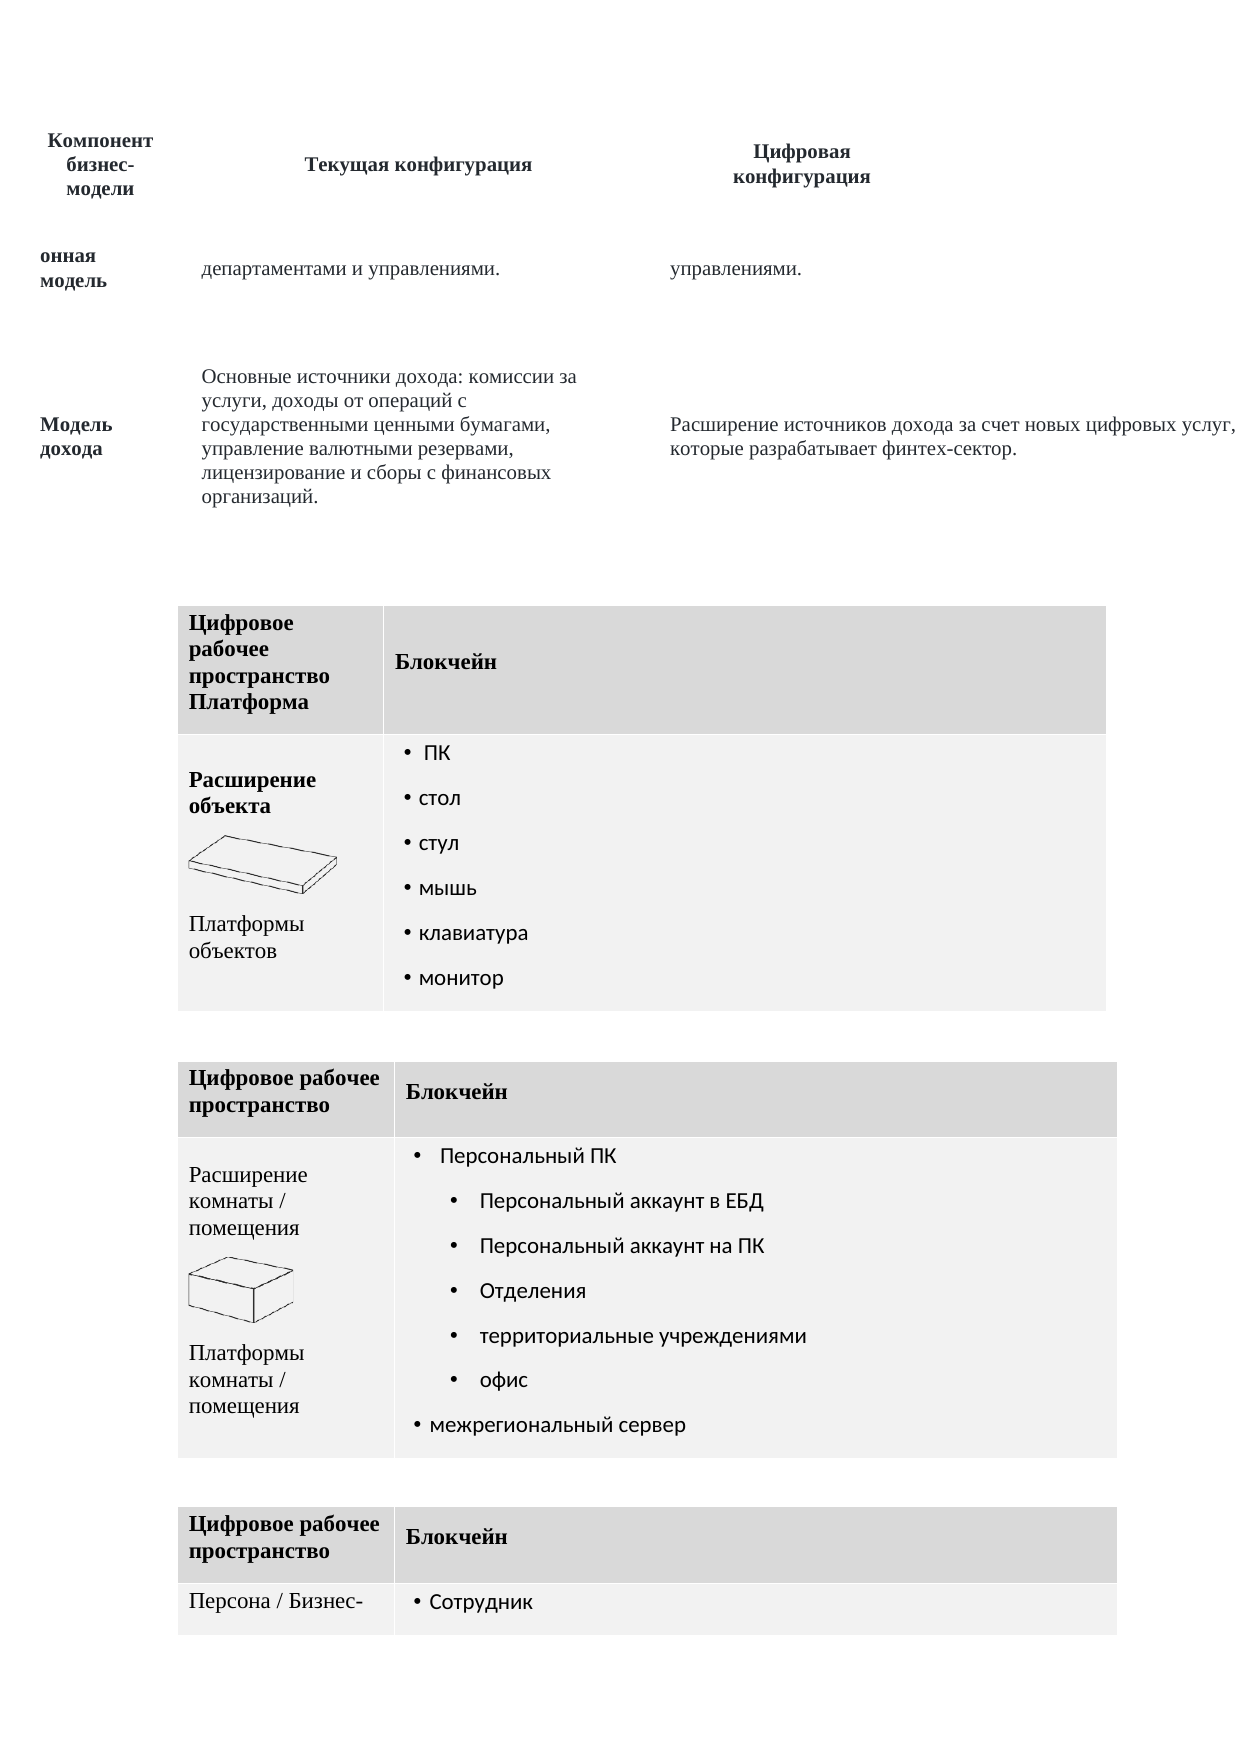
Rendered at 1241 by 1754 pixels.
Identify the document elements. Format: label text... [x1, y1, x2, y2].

table_cell Основные источники дохода: комиссии за услуги, доходы от операций с государственными ценными бумагами, управление валютными резервами, лицензирование и сборы с финансовых организаций. [181, 326, 650, 571]
table_cell управлениями. [650, 234, 1240, 326]
table_header Блокчейн [384, 606, 1106, 734]
table_cell онная модель [20, 234, 181, 326]
table_header Цифровое рабочее пространство Платформа [178, 606, 383, 734]
table_header Блокчейн [395, 1507, 1117, 1583]
table_cell Расширение объекта Платформы объектов [178, 735, 383, 1011]
table_cell департаментами и управлениями. [181, 234, 650, 326]
table_header Блокчейн [395, 1062, 1117, 1137]
table_header Цифровая конфигурация [650, 118, 1240, 234]
table_header Текущая конфигурация [181, 118, 650, 234]
table_cell Модель дохода [20, 326, 181, 571]
table_cell Сотрудник начальника адмиинстратор сотрудник отдела координации [395, 1584, 1117, 1635]
table_header Компонент бизнес-модели [20, 118, 181, 234]
table_cell Персональный ПК Персональный аккаунт в ЕБД Персональный аккаунт на ПК Отделения территориальные учреждениями офис межрегиональный сервер [395, 1138, 1117, 1458]
table_cell Расширение комнаты / помещения Платформы комнаты / помещения [178, 1138, 394, 1458]
table_cell Расширение источников дохода за счет новых цифровых услуг, которые разрабатывает финтех-сектор. [650, 326, 1240, 571]
table_cell ПК стол стул мышь клавиатура монитор [384, 735, 1106, 1011]
table_header Цифровое рабочее пространство [178, 1507, 394, 1583]
table_cell Персона / Бизнес- [178, 1584, 394, 1635]
table_header Цифровое рабочее пространство [178, 1062, 394, 1137]
